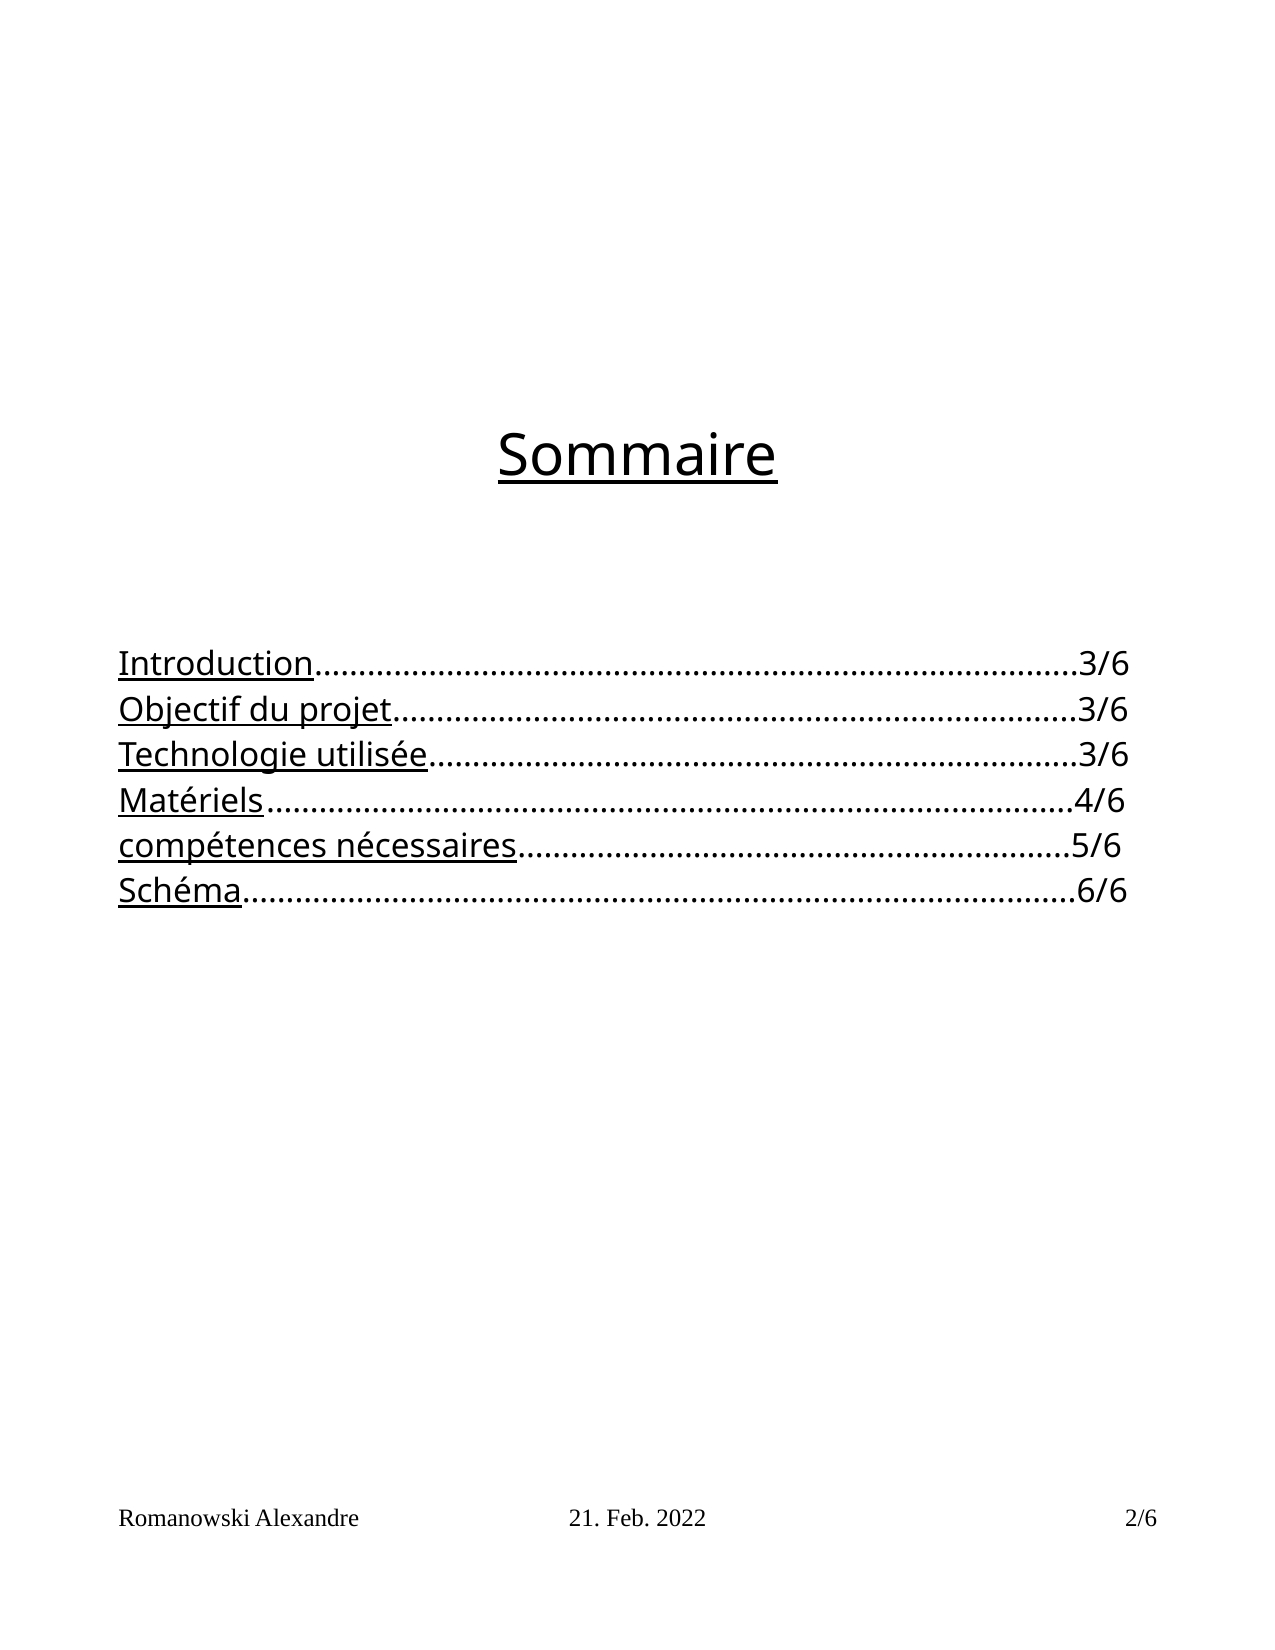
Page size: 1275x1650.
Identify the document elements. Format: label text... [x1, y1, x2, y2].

text Introduction…………………………………………………………………………...3/6 [118, 640, 1157, 686]
text Technologie utilisée………………………………………………………………..3/6 [118, 731, 1157, 776]
text Schéma…………………………………………………………………………………..6/6 [118, 867, 1157, 913]
text Sommaire [118, 413, 1157, 493]
text compétences nécessaires……………………………………………………...5/6 [118, 822, 1157, 867]
text Objectif du projet…………………………………………………………………...3/6 [118, 686, 1157, 731]
text Matériels ………………………………………………………………………………..4/6 [118, 776, 1157, 822]
